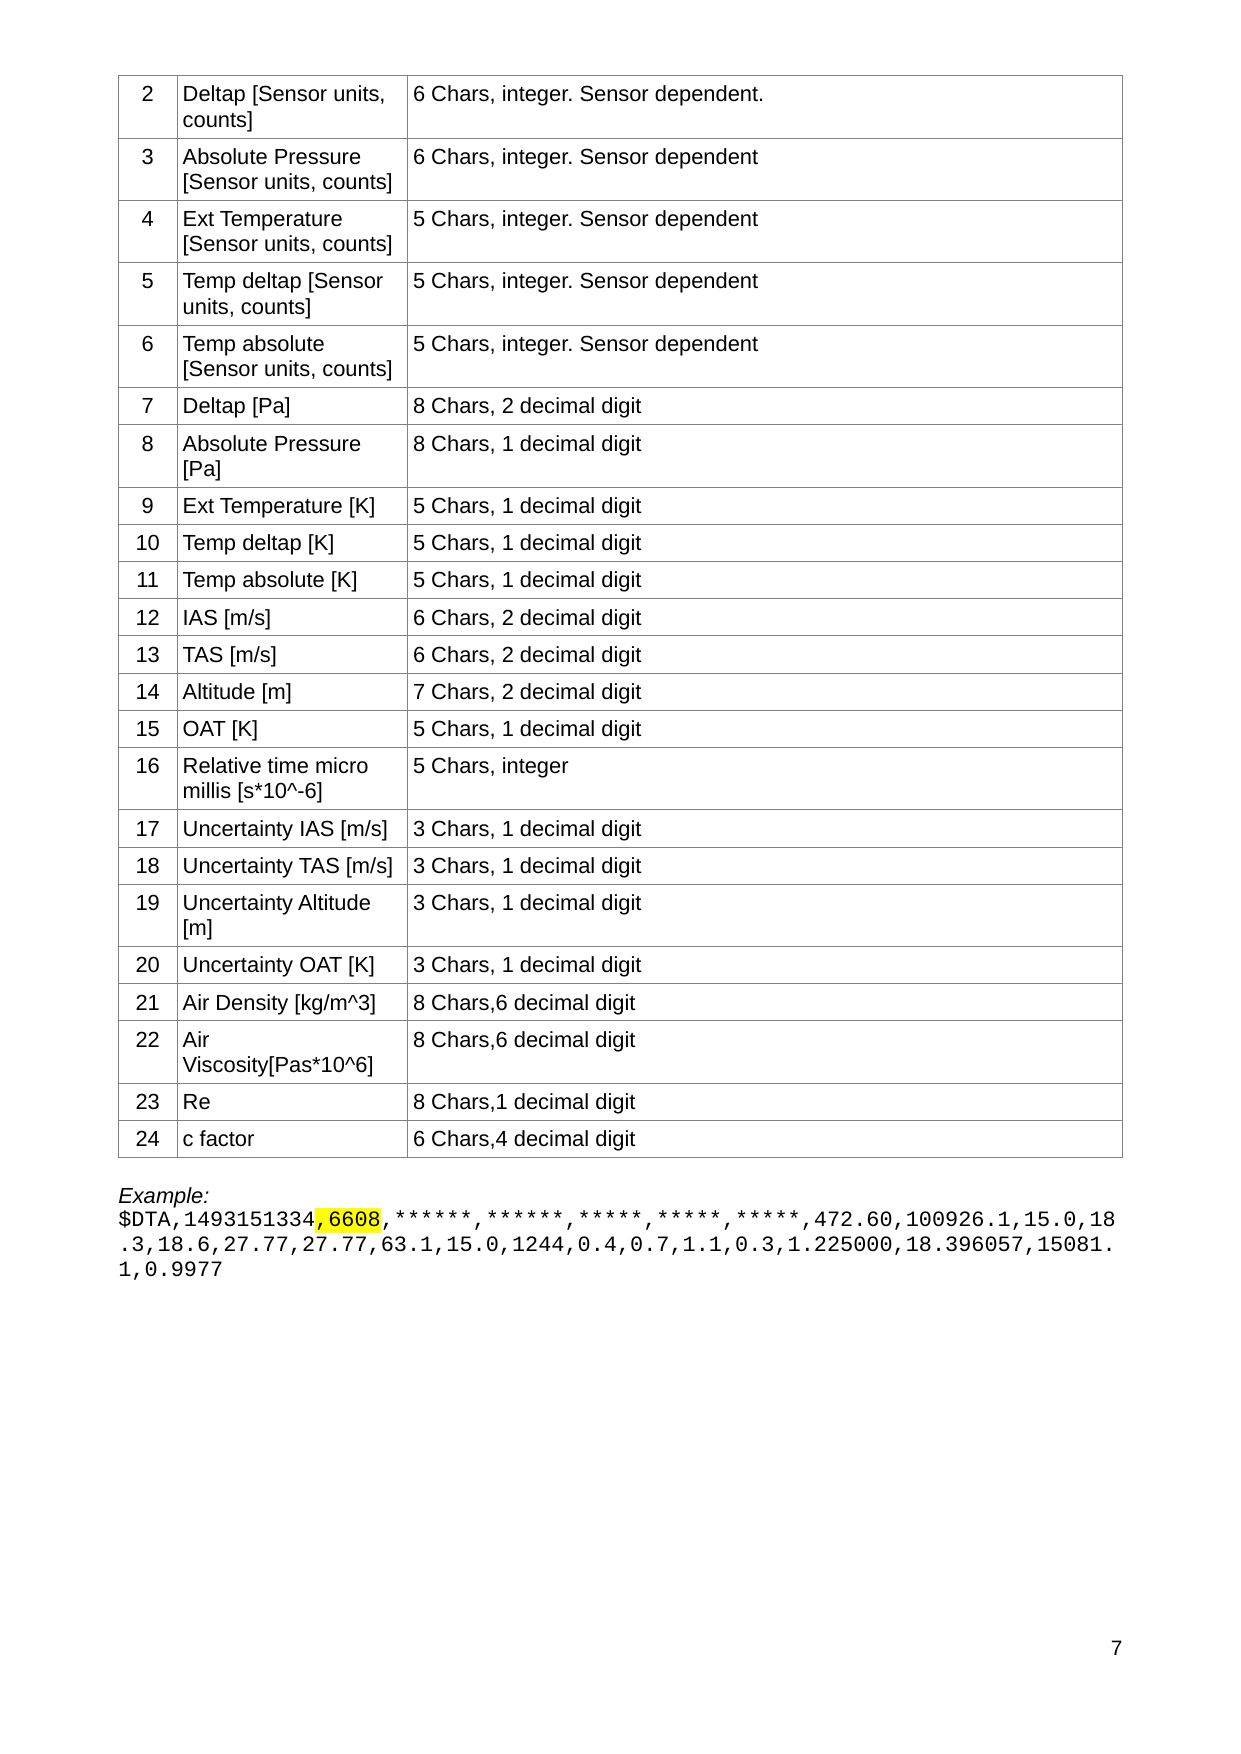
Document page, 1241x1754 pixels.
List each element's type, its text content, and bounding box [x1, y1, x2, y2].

table_cell 5 Chars, integer. Sensor dependent [408, 263, 1122, 324]
table_cell c factor [178, 1121, 407, 1157]
table_cell IAS [m/s] [178, 599, 407, 635]
table_cell 6 Chars, 2 decimal digit [408, 599, 1122, 635]
table_cell 15 [119, 711, 177, 747]
table_cell 20 [119, 947, 177, 983]
table_cell 11 [119, 562, 177, 598]
table_cell Deltap [Pa] [178, 388, 407, 424]
table_cell 5 [119, 263, 177, 324]
table_cell 8 Chars, 1 decimal digit [408, 425, 1122, 487]
table_cell 6 Chars,4 decimal digit [408, 1121, 1122, 1157]
table_cell Uncertainty IAS [m/s] [178, 810, 407, 846]
table_cell 8 Chars,1 decimal digit [408, 1084, 1122, 1120]
table_cell 5 Chars, 1 decimal digit [408, 488, 1122, 524]
table_cell 3 [119, 139, 177, 200]
table_cell 19 [119, 885, 177, 946]
table_cell 3 Chars, 1 decimal digit [408, 947, 1122, 983]
table_cell 22 [119, 1021, 177, 1083]
table_cell Uncertainty TAS [m/s] [178, 848, 407, 884]
table_cell Uncertainty Altitude [m] [178, 885, 407, 946]
table_cell 6 [119, 326, 177, 387]
table_cell Altitude [m] [178, 674, 407, 710]
table_cell 5 Chars, 1 decimal digit [408, 711, 1122, 747]
table_cell 6 Chars, integer. Sensor dependent. [408, 76, 1122, 137]
table_cell 7 [119, 388, 177, 424]
table_cell 5 Chars, 1 decimal digit [408, 525, 1122, 561]
table_cell 8 Chars,6 decimal digit [408, 984, 1122, 1020]
table_cell 5 Chars, 1 decimal digit [408, 562, 1122, 598]
table_cell 16 [119, 748, 177, 809]
table_cell Temp absolute [Sensor units, counts] [178, 326, 407, 387]
table_cell Absolute Pressure [Sensor units, counts] [178, 139, 407, 200]
table_cell 12 [119, 599, 177, 635]
table_cell Temp absolute [K] [178, 562, 407, 598]
table_cell Temp deltap [K] [178, 525, 407, 561]
table_cell 4 [119, 201, 177, 262]
table_cell Ext Temperature [Sensor units, counts] [178, 201, 407, 262]
table_cell 23 [119, 1084, 177, 1120]
table_cell 8 [119, 425, 177, 487]
table_cell Re [178, 1084, 407, 1120]
table_cell 6 Chars, 2 decimal digit [408, 636, 1122, 672]
table_cell Relative time micro millis [s*10^-6] [178, 748, 407, 809]
table_cell 5 Chars, integer. Sensor dependent [408, 326, 1122, 387]
table_cell 6 Chars, integer. Sensor dependent [408, 139, 1122, 200]
table_cell 5 Chars, integer. Sensor dependent [408, 201, 1122, 262]
text $DTA,1493151334,6608,******,******,*****,*****,*****,472.60,100926.1,15.0,18.3,18.6,27.77,27.77,63.1,15.0,1244,0.4,0.7,1.1,0.3,1.225000,18.396057,15081.1,0.9977 [118, 1208, 1122, 1282]
table_cell 9 [119, 488, 177, 524]
table_cell Ext Temperature [K] [178, 488, 407, 524]
table_cell OAT [K] [178, 711, 407, 747]
text Example: [118, 1183, 1122, 1208]
table_cell 8 Chars,6 decimal digit [408, 1021, 1122, 1083]
table_cell Absolute Pressure [Pa] [178, 425, 407, 487]
table_cell 14 [119, 674, 177, 710]
table_cell 3 Chars, 1 decimal digit [408, 848, 1122, 884]
table_cell 2 [119, 76, 177, 137]
table_cell Deltap [Sensor units, counts] [178, 76, 407, 137]
table_cell 18 [119, 848, 177, 884]
table_cell Air Viscosity[Pas*10^6] [178, 1021, 407, 1083]
table_cell 8 Chars, 2 decimal digit [408, 388, 1122, 424]
table_cell 17 [119, 810, 177, 846]
table_cell 13 [119, 636, 177, 672]
table_cell 3 Chars, 1 decimal digit [408, 810, 1122, 846]
table_cell TAS [m/s] [178, 636, 407, 672]
table_cell Temp deltap [Sensor units, counts] [178, 263, 407, 324]
table_cell 7 Chars, 2 decimal digit [408, 674, 1122, 710]
table_cell 5 Chars, integer [408, 748, 1122, 809]
table_cell 3 Chars, 1 decimal digit [408, 885, 1122, 946]
table_cell Uncertainty OAT [K] [178, 947, 407, 983]
table_cell 24 [119, 1121, 177, 1157]
table_cell Air Density [kg/m^3] [178, 984, 407, 1020]
table_cell 21 [119, 984, 177, 1020]
table_cell 10 [119, 525, 177, 561]
